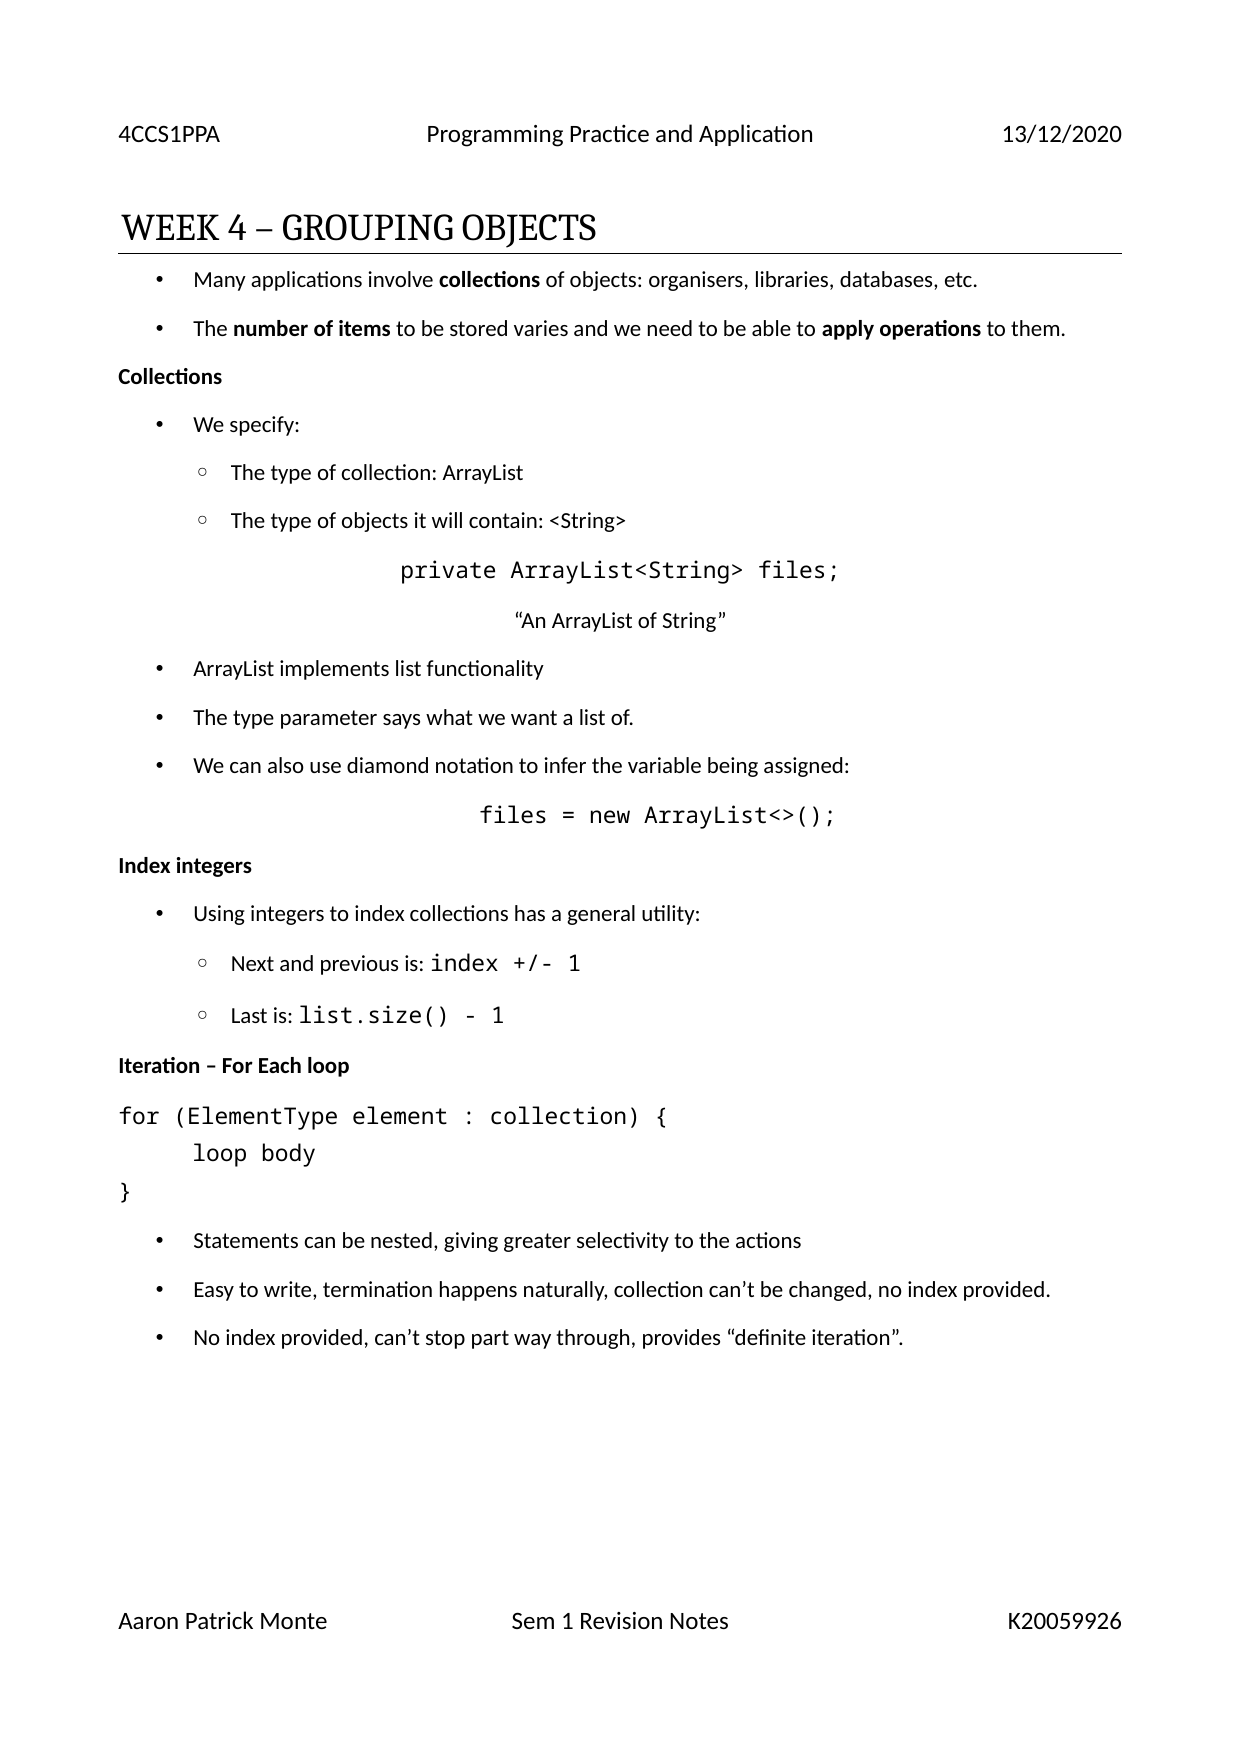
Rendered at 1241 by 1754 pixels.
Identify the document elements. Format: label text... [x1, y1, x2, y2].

subtitle Week 4 – Grouping Objects [118, 203, 1122, 253]
text Iteration – For Each loop [118, 1051, 1122, 1079]
list Many applications involve collections of objects: organisers, libraries, databases, etc. [156, 266, 1122, 294]
list We can also use diamond notation to infer the variable being assigned: [156, 751, 1122, 779]
list Next and previous is: index +/- 1 [193, 947, 1122, 978]
list The type of collection: ArrayList [193, 458, 1122, 486]
list files = new ArrayList<>(); [156, 799, 1122, 830]
list The type parameter says what we want a list of. [156, 703, 1122, 731]
list Using integers to index collections has a general utility: [156, 899, 1122, 927]
list We specify: [156, 410, 1122, 438]
list No index provided, can’t stop part way through, provides “definite iteration”. [156, 1323, 1122, 1351]
list Statements can be nested, giving greater selectivity to the actions [156, 1227, 1122, 1255]
text “An ArrayList of String” [118, 606, 1122, 634]
text Collections [118, 362, 1122, 390]
list Easy to write, termination happens naturally, collection can’t be changed, no index provided. [156, 1275, 1122, 1303]
text for (ElementType element : collection) { loop body } [118, 1099, 1122, 1206]
list The number of items to be stored varies and we need to be able to apply operations to them. [156, 314, 1122, 342]
list The type of objects it will contain: <String> [193, 506, 1122, 534]
list ArrayList implements list functionality [156, 654, 1122, 683]
text Index integers [118, 851, 1122, 879]
list Last is: list.size() - 1 [193, 999, 1122, 1031]
text private ArrayList<String> files; [118, 554, 1122, 586]
